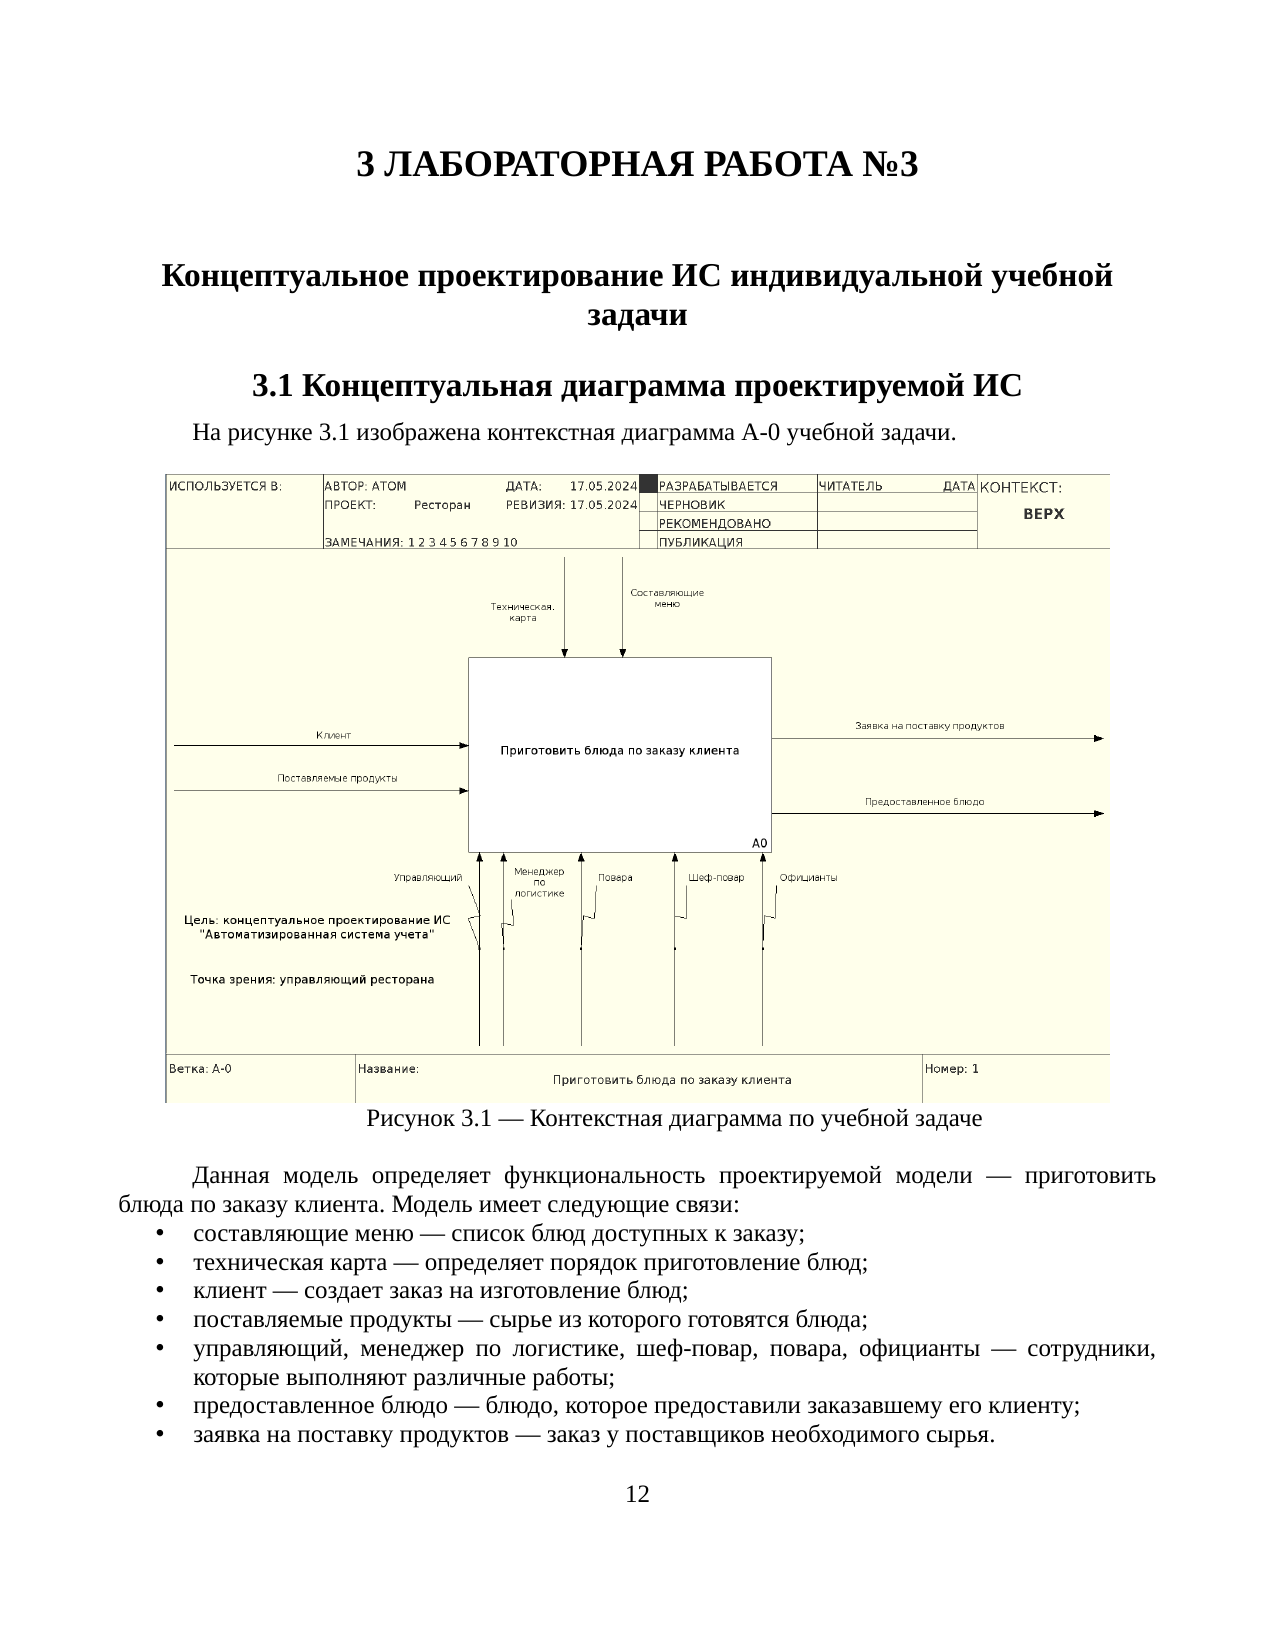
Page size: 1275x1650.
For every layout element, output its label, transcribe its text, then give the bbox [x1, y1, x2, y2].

list поставляемые продукты — сырье из которого готовятся блюда; [156, 1304, 1157, 1333]
subtitle Концептуальное проектирование ИС индивидуальной учебной задачи [118, 256, 1157, 332]
list составляющие меню — список блюд доступных к заказу; [156, 1218, 1157, 1247]
text На рисунке 3.1 изображена контекстная диаграмма А-0 учебной задачи. [118, 417, 1157, 445]
text Данная модель определяет функциональность проектируемой модели — приготовить блюда по заказу клиента. Модель имеет следующие связи: [118, 1161, 1157, 1218]
list предоставленное блюдо — блюдо, которое предоставили заказавшему его клиенту; [156, 1391, 1157, 1419]
subtitle 3 ЛАБОРАТОРНАЯ РАБОТА №3 [118, 142, 1157, 185]
picture [165, 474, 1110, 1103]
subtitle 3.1 Концептуальная диаграмма проектируемой ИС [118, 366, 1157, 404]
list техническая карта — определяет порядок приготовление блюд; [156, 1247, 1157, 1276]
list клиент — создает заказ на изготовление блюд; [156, 1276, 1157, 1304]
list заявка на поставку продуктов — заказ у поставщиков необходимого сырья. [156, 1419, 1157, 1448]
list управляющий, менеджер по логистике, шеф-повар, повара, официанты — сотрудники, которые выполняют различные работы; [156, 1333, 1157, 1391]
text Рисунок 3.1 — Контекстная диаграмма по учебной задаче [118, 474, 1157, 1132]
